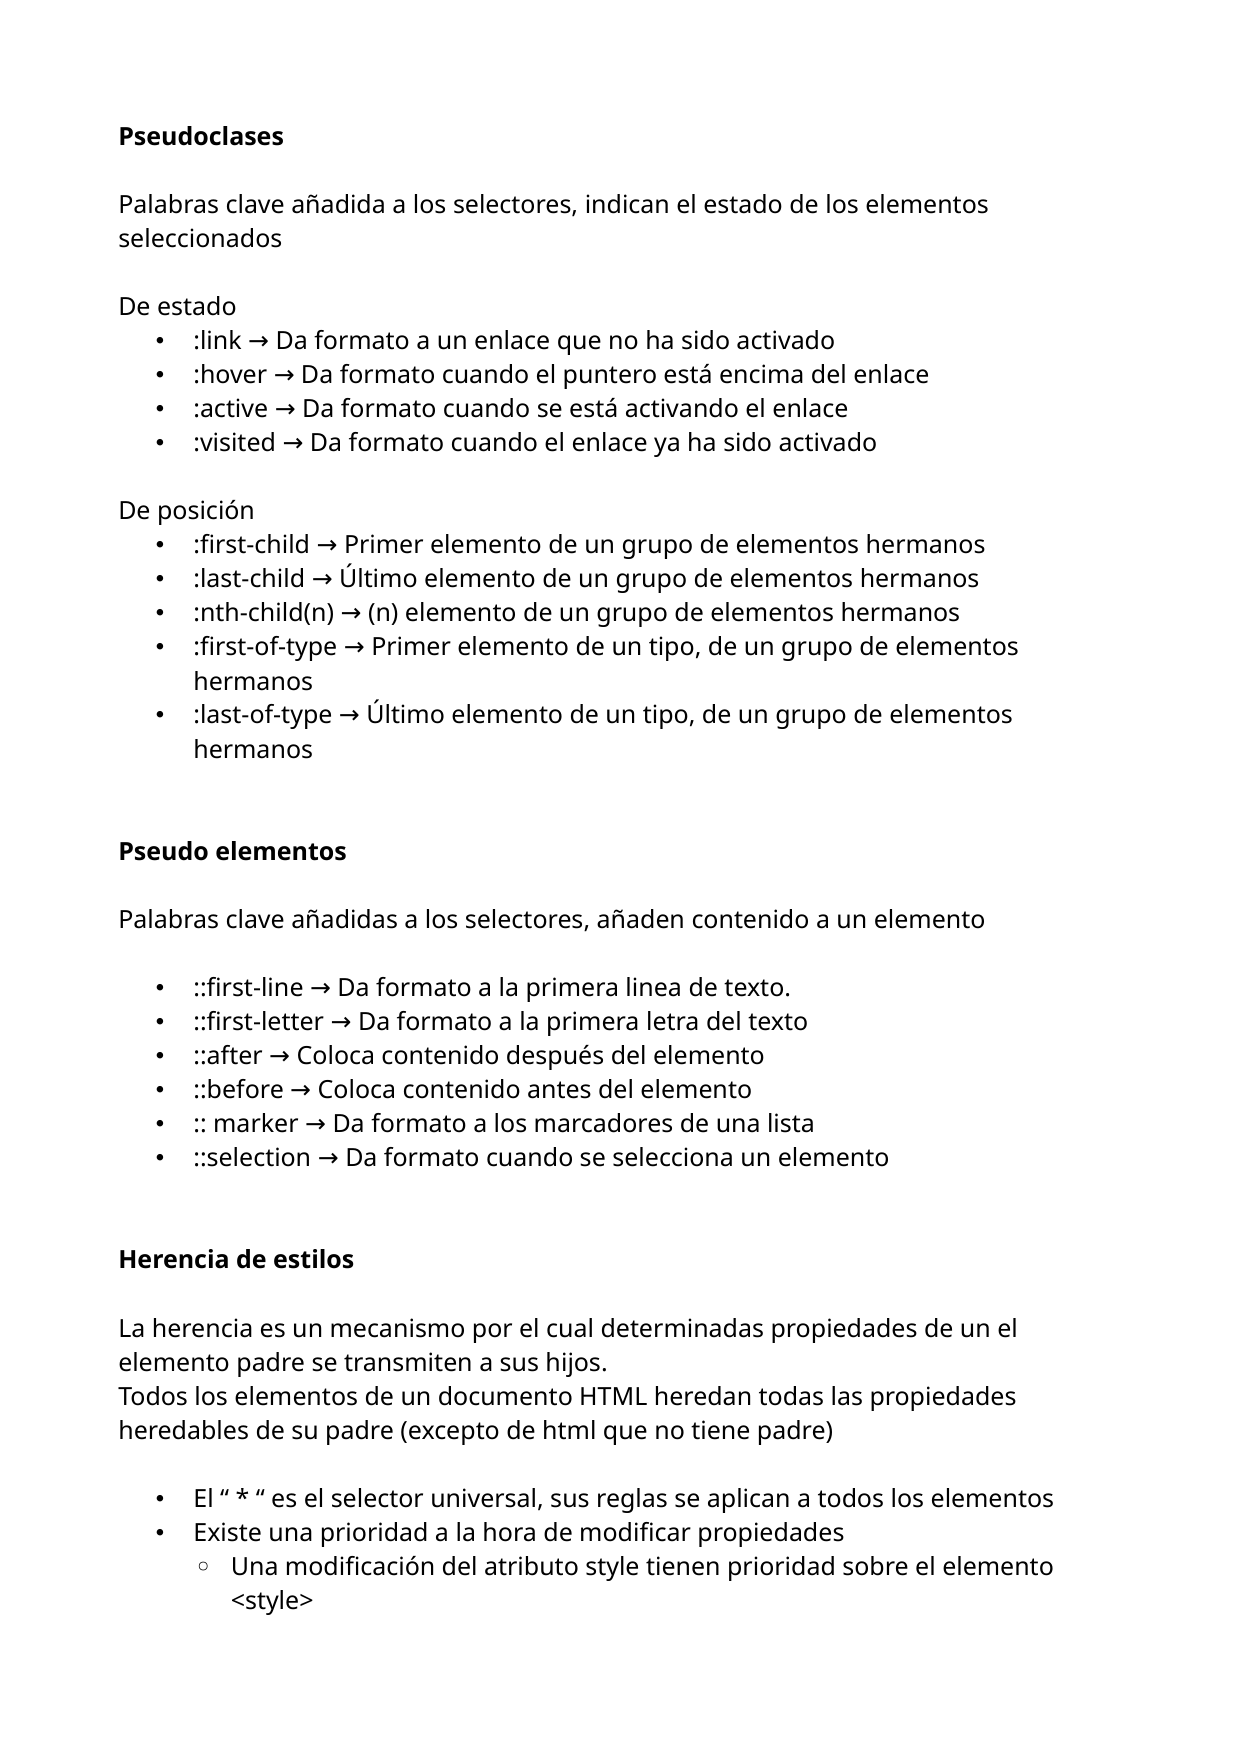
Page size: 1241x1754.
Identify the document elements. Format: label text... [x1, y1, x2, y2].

text De posición [118, 493, 1122, 527]
list :hover → Da formato cuando el puntero está encima del enlace [156, 357, 1122, 391]
list :visited → Da formato cuando el enlace ya ha sido activado [156, 425, 1122, 459]
text Palabras clave añadida a los selectores, indican el estado de los elementos seleccionados [118, 186, 1122, 254]
list :first-of-type → Primer elemento de un tipo, de un grupo de elementos hermanos [156, 629, 1122, 697]
list ::first-line → Da formato a la primera linea de texto. [156, 970, 1122, 1004]
list ::before → Coloca contenido antes del elemento [156, 1072, 1122, 1106]
list ::selection → Da formato cuando se selecciona un elemento [156, 1140, 1122, 1174]
list ::first-letter → Da formato a la primera letra del texto [156, 1004, 1122, 1038]
list :first-child → Primer elemento de un grupo de elementos hermanos [156, 527, 1122, 561]
text Palabras clave añadidas a los selectores, añaden contenido a un elemento [118, 902, 1122, 936]
text Pseudo elementos [118, 833, 1122, 867]
list :: marker → Da formato a los marcadores de una lista [156, 1106, 1122, 1140]
text Pseudoclases [118, 118, 1122, 152]
list :last-child → Último elemento de un grupo de elementos hermanos [156, 561, 1122, 595]
text De estado [118, 288, 1122, 322]
text Todos los elementos de un documento HTML heredan todas las propiedades heredables de su padre (excepto de html que no tiene padre) [118, 1378, 1122, 1447]
list :active → Da formato cuando se está activando el enlace [156, 391, 1122, 425]
list Existe una prioridad a la hora de modificar propiedades [156, 1515, 1122, 1549]
list :nth-child(n) → (n) elemento de un grupo de elementos hermanos [156, 595, 1122, 629]
list ::after → Coloca contenido después del elemento [156, 1038, 1122, 1072]
list :last-of-type → Último elemento de un tipo, de un grupo de elementos hermanos [156, 697, 1122, 765]
list Una modificación del atributo style tienen prioridad sobre el elemento <style> [193, 1549, 1122, 1617]
list El “ * “ es el selector universal, sus reglas se aplican a todos los elementos [156, 1481, 1122, 1515]
text Herencia de estilos [118, 1242, 1122, 1276]
text La herencia es un mecanismo por el cual determinadas propiedades de un el elemento padre se transmiten a sus hijos. [118, 1310, 1122, 1378]
list :link → Da formato a un enlace que no ha sido activado [156, 322, 1122, 357]
